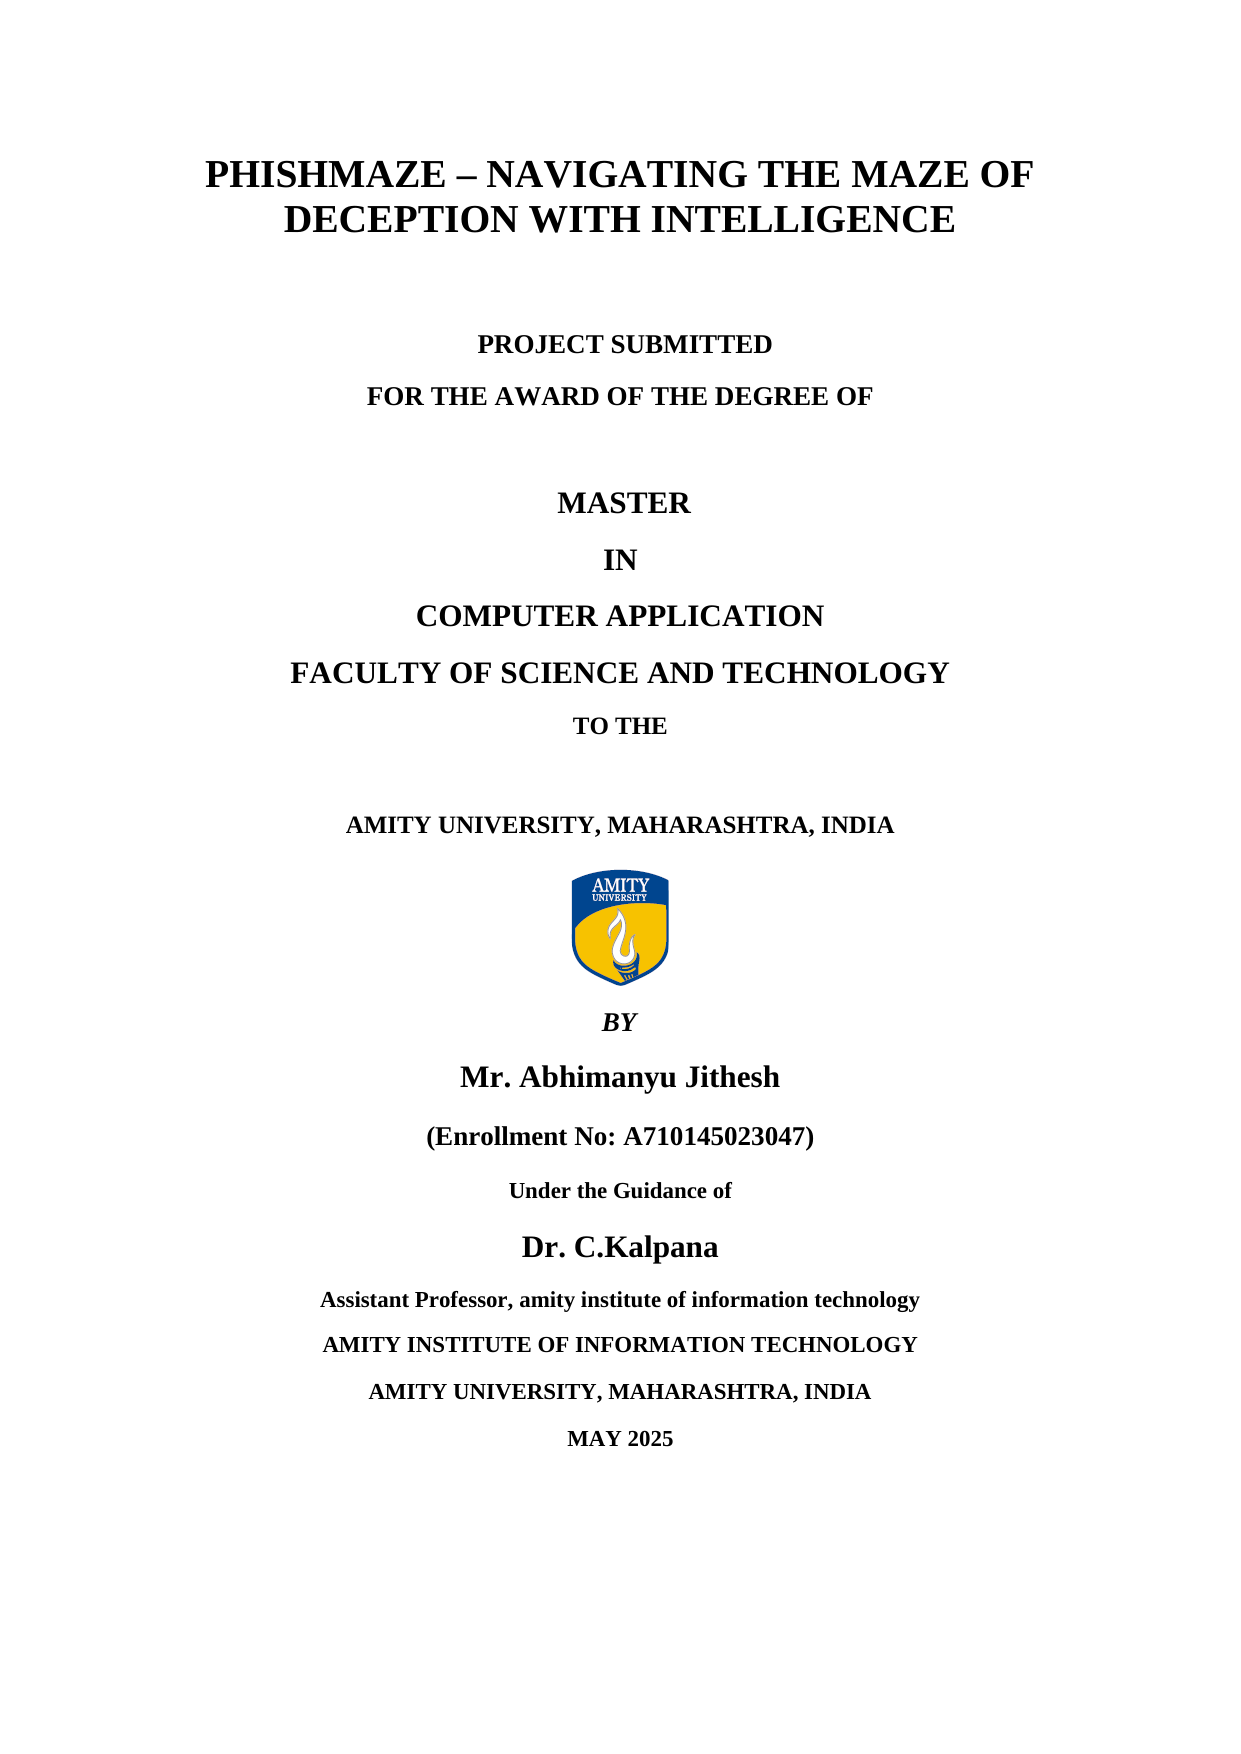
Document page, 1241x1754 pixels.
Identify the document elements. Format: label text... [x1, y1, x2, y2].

picture [571, 869, 669, 986]
text PHISHMAZE – NAVIGATING THE MAZE OF DECEPTION WITH INTELLIGENCE [150, 150, 1090, 241]
text MAY 2025 [150, 1425, 1090, 1452]
text FOR THE AWARD OF THE DEGREE OF [150, 380, 1090, 411]
text Under the Guidance of [150, 1177, 1090, 1203]
text IN [150, 541, 1090, 577]
text AMITY INSTITUTE OF INFORMATION TECHNOLOGY [150, 1331, 1090, 1357]
text BY [150, 1006, 1090, 1037]
text TO THE [150, 711, 1090, 740]
text PROJECT SUBMITTED [150, 328, 1090, 359]
text FACULTY OF SCIENCE AND TECHNOLOGY [150, 654, 1090, 690]
text MASTER [150, 484, 1090, 520]
text Assistant Professor, amity institute of information technology [150, 1286, 1090, 1312]
text AMITY UNIVERSITY, MAHARASHTRA, INDIA [150, 1378, 1090, 1404]
text Mr. Abhimanyu Jithesh [150, 1058, 1090, 1094]
text COMPUTER APPLICATION [150, 598, 1090, 634]
text (Enrollment No: A710145023047) [150, 1120, 1090, 1152]
text Dr. C.Kalpana [150, 1228, 1090, 1264]
text AMITY UNIVERSITY, MAHARASHTRA, INDIA [150, 810, 1090, 839]
